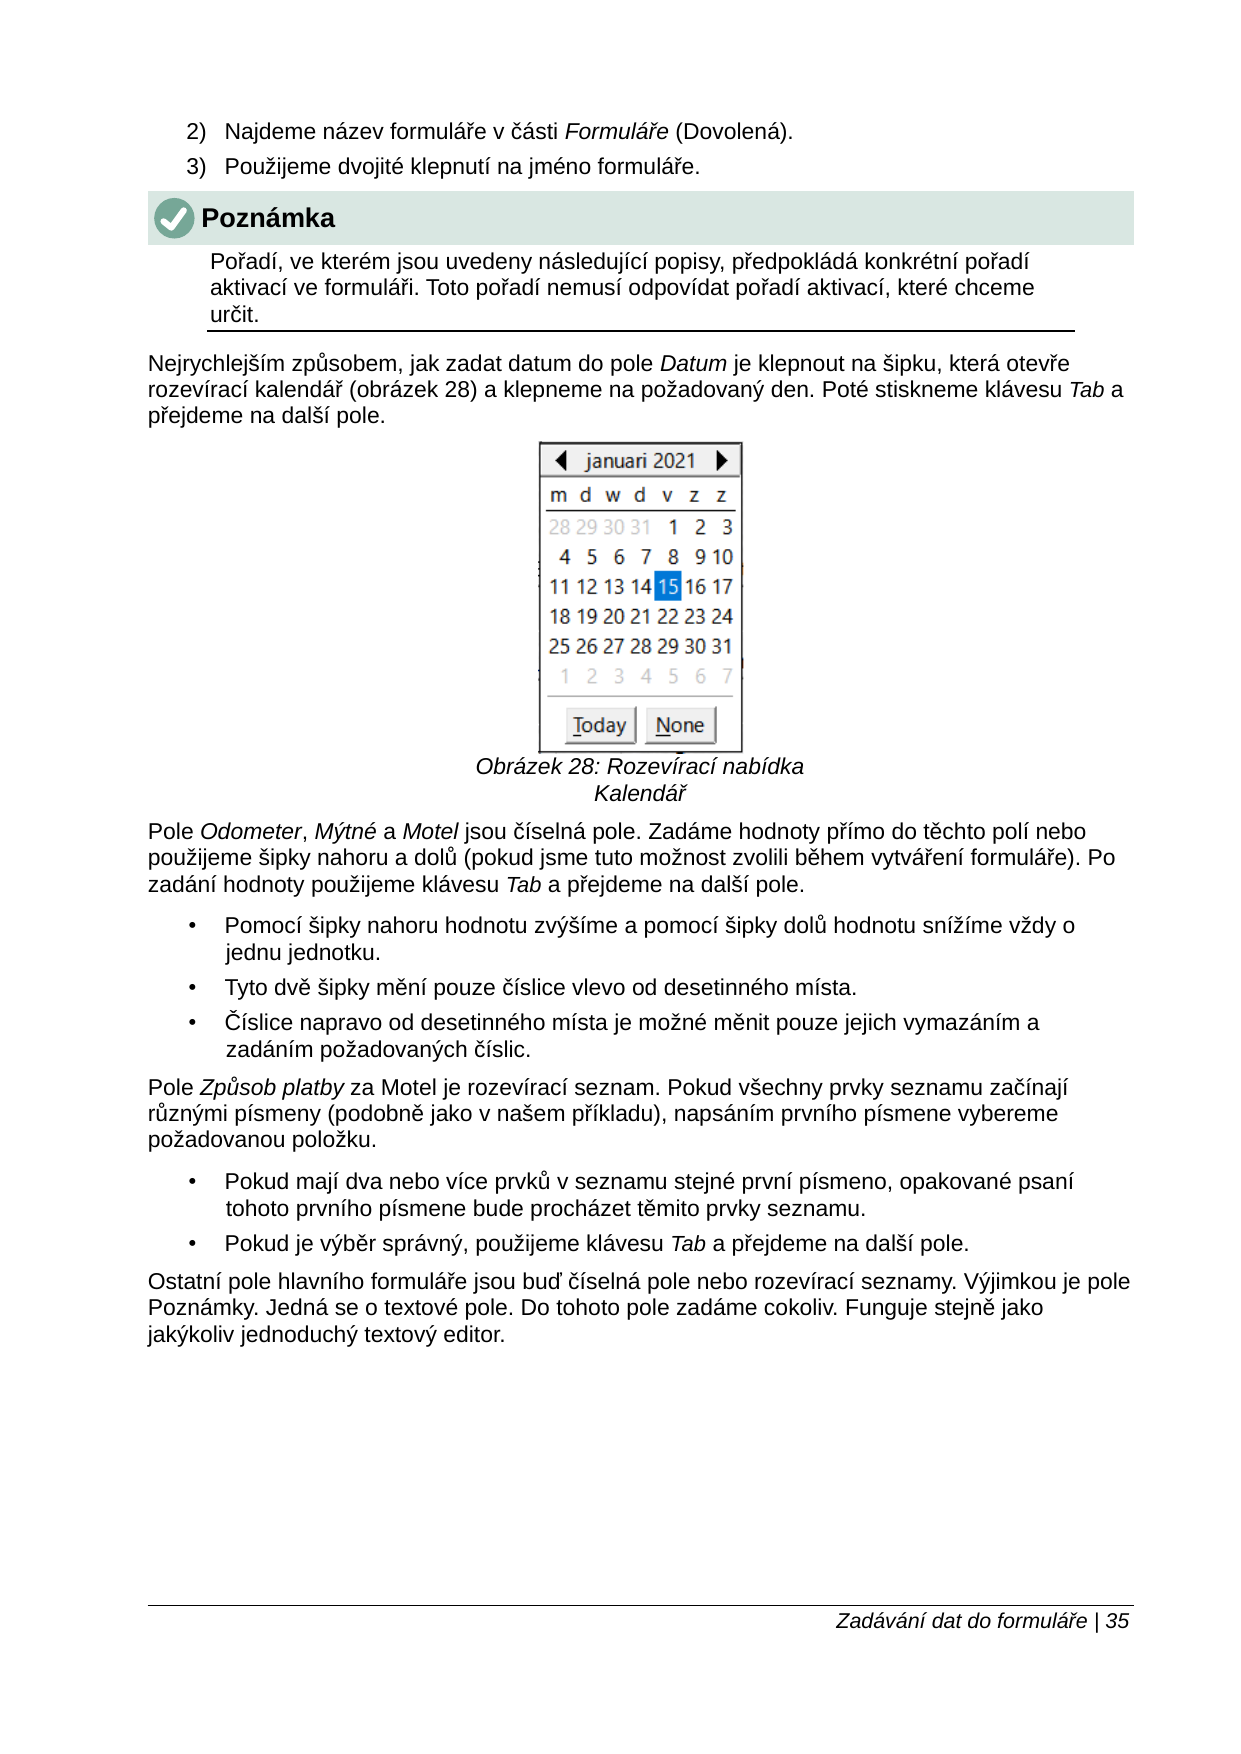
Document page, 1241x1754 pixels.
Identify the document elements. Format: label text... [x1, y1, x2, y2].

list Použijeme dvojité klepnutí na jméno formuláře. [207, 153, 1134, 180]
list Pomocí šipky nahoru hodnotu zvýšíme a pomocí šipky dolů hodnotu snížíme vždy o jednu jednotku. [185, 909, 1134, 965]
text Pole Způsob platby za Motel je rozevírací seznam. Pokud všechny prvky seznamu začínají různými písmeny (podobně jako v našem příkladu), napsáním prvního písmene vybereme požadovanou položku. [148, 1074, 1134, 1153]
list Tyto dvě šipky mění pouze číslice vlevo od desetinného místa. [185, 971, 1134, 1000]
text Nejrychlejším způsobem, jak zadat datum do pole Datum je klepnout na šipku, která otevře rozevírací kalendář (obrázek 28) a klepneme na požadovaný den. Poté stiskneme klávesu Tab a přejdeme na další pole. [148, 350, 1134, 429]
list Najdeme název formuláře v části Formuláře (Dovolená). [207, 118, 1134, 144]
list Pole Odometer, Mýtné a Motel jsou číselná pole. Zadáme hodnoty přímo do těchto polí nebo použijeme šipky nahoru a dolů (pokud jsme tuto možnost zvolili během vytváření formuláře). Po zadání hodnoty použijeme klávesu Tab a přejdeme na další pole. [148, 818, 1134, 897]
text Ostatní pole hlavního formuláře jsou buď číselná pole nebo rozevírací seznamy. Výjimkou je pole Poznámky. Jedná se o textové pole. Do tohoto pole zadáme cokoliv. Funguje stejně jako jakýkoliv jednoduchý textový editor. [148, 1268, 1134, 1347]
picture [538, 441, 744, 754]
list Pokud je výběr správný, použijeme klávesu Tab a přejdeme na další pole. [185, 1227, 1134, 1259]
text Pořadí, ve kterém jsou uvedeny následující popisy, předpokládá konkrétní pořadí aktivací ve formuláři. Toto pořadí nemusí odpovídat pořadí aktivací, které chceme určit. [207, 245, 1075, 330]
text Obrázek 28: Rozevírací nabídka Kalendář [467, 441, 814, 806]
list Číslice napravo od desetinného místa je možné měnit pouze jejich vymazáním a zadáním požadovaných číslic. [185, 1006, 1134, 1065]
list Pokud mají dva nebo více prvků v seznamu stejné první písmeno, opakované psaní tohoto prvního písmene bude procházet těmito prvky seznamu. [185, 1165, 1134, 1221]
subtitle Poznámka [148, 191, 1134, 245]
